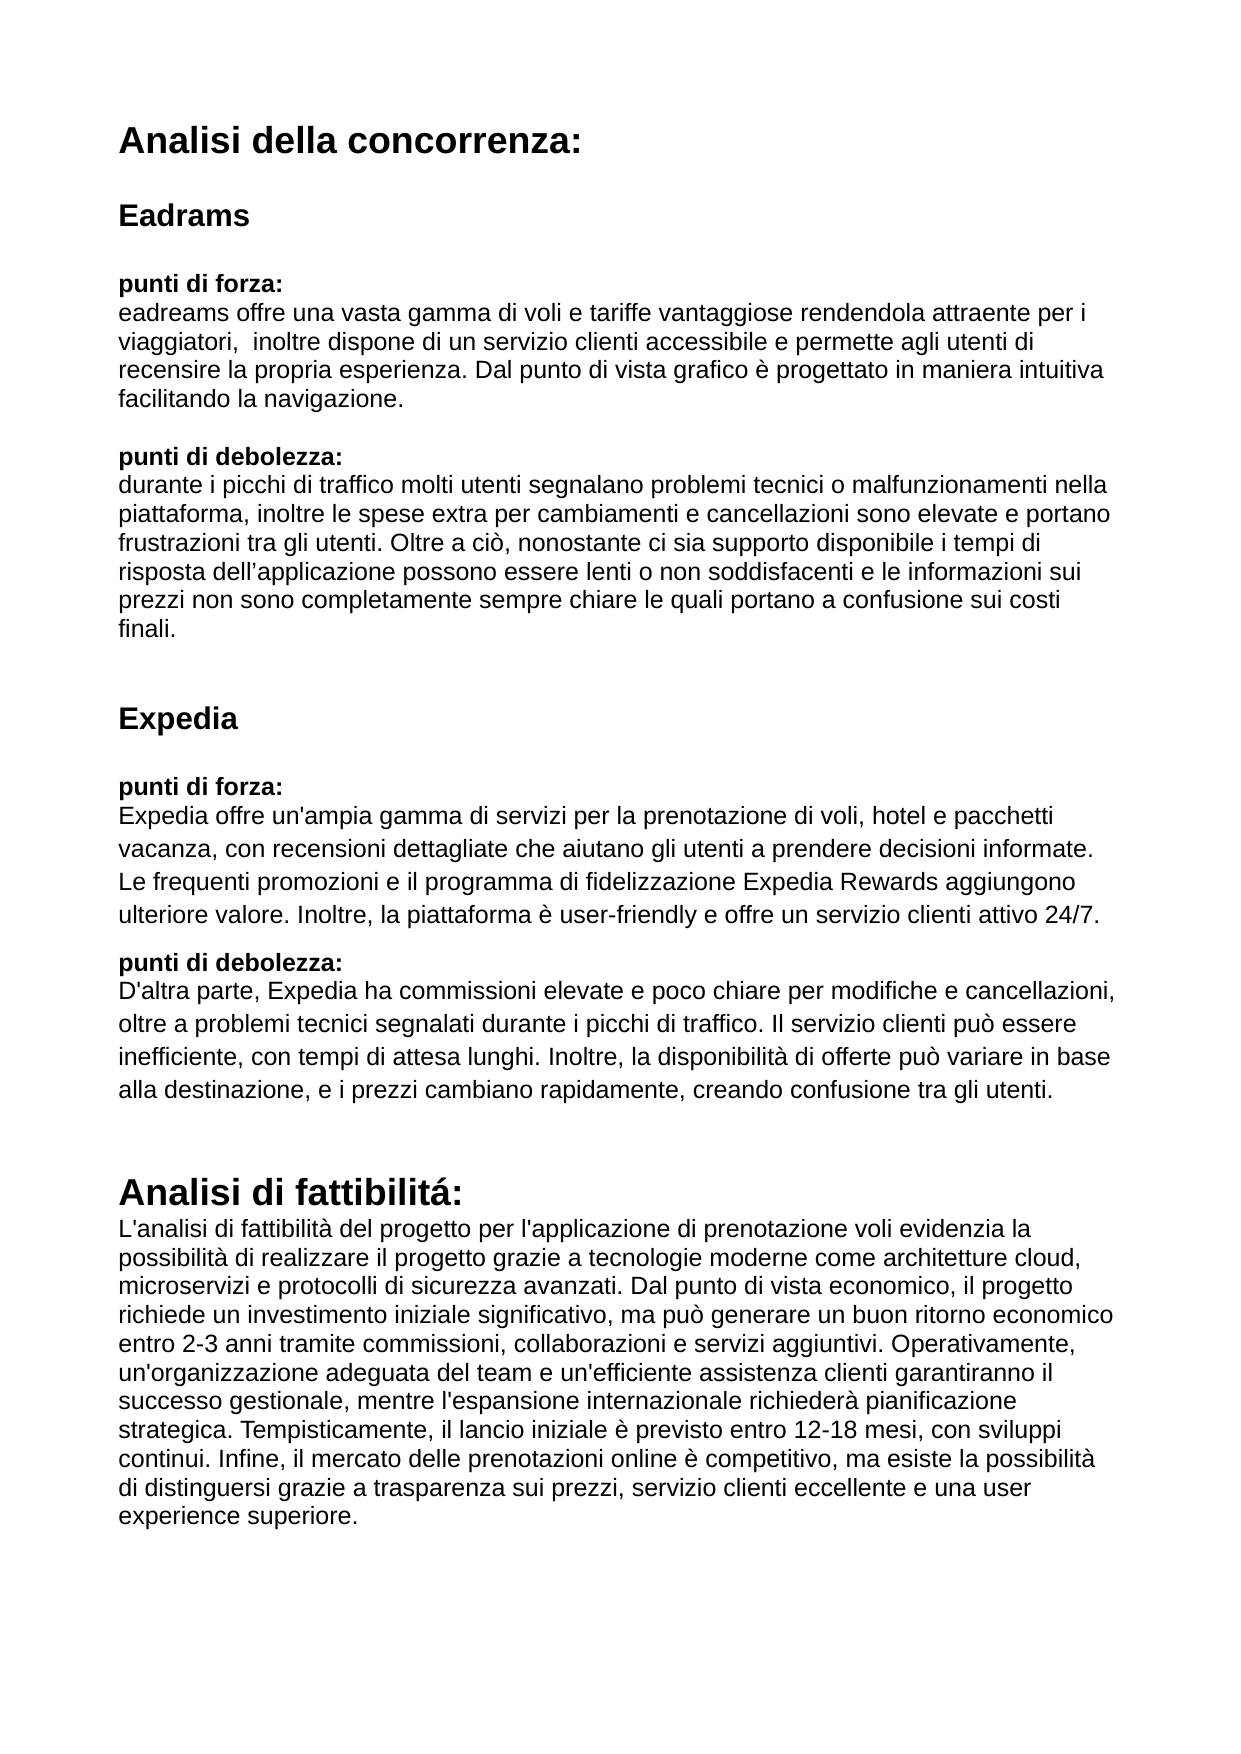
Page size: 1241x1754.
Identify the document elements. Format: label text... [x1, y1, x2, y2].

text Analisi della concorrenza: [118, 118, 1122, 161]
text D'altra parte, Expedia ha commissioni elevate e poco chiare per modifiche e cancellazioni, oltre a problemi tecnici segnalati durante i picchi di traffico. Il servizio clienti può essere inefficiente, con tempi di attesa lunghi. Inoltre, la disponibilità di offerte può variare in base alla destinazione, e i prezzi cambiano rapidamente, creando confusione tra gli utenti. [118, 976, 1122, 1104]
text Expedia offre un'ampia gamma di servizi per la prenotazione di voli, hotel e pacchetti vacanza, con recensioni dettagliate che aiutano gli utenti a prendere decisioni informate. Le frequenti promozioni e il programma di fidelizzazione Expedia Rewards aggiungono ulteriore valore. Inoltre, la piattaforma è user-friendly e offre un servizio clienti attivo 24/7. [118, 801, 1122, 929]
text durante i picchi di traffico molti utenti segnalano problemi tecnici o malfunzionamenti nella piattaforma, inoltre le spese extra per cambiamenti e cancellazioni sono elevate e portano frustrazioni tra gli utenti. Oltre a ciò, nonostante ci sia supporto disponibile i tempi di risposta dell’applicazione possono essere lenti o non soddisfacenti e le informazioni sui prezzi non sono completamente sempre chiare le quali portano a confusione sui costi finali. [118, 470, 1122, 643]
text Expedia [118, 700, 1122, 736]
text punti di forza: [118, 269, 1122, 298]
text eadreams offre una vasta gamma di voli e tariffe vantaggiose rendendola attraente per i viaggiatori, inoltre dispone di un servizio clienti accessibile e permette agli utenti di recensire la propria esperienza. Dal punto di vista grafico è progettato in maniera intuitiva facilitando la navigazione. [118, 298, 1122, 413]
text punti di debolezza: [118, 948, 1122, 976]
text punti di forza: [118, 772, 1122, 801]
text L'analisi di fattibilità del progetto per l'applicazione di prenotazione voli evidenzia la possibilità di realizzare il progetto grazie a tecnologie moderne come architetture cloud, microservizi e protocolli di sicurezza avanzati. Dal punto di vista economico, il progetto richiede un investimento iniziale significativo, ma può generare un buon ritorno economico entro 2-3 anni tramite commissioni, collaborazioni e servizi aggiuntivi. Operativamente, un'organizzazione adeguata del team e un'efficiente assistenza clienti garantiranno il successo gestionale, mentre l'espansione internazionale richiederà pianificazione strategica. Tempisticamente, il lancio iniziale è previsto entro 12-18 mesi, con sviluppi continui. Infine, il mercato delle prenotazioni online è competitivo, ma esiste la possibilità di distinguersi grazie a trasparenza sui prezzi, servizio clienti eccellente e una user experience superiore. [118, 1214, 1122, 1530]
text punti di debolezza: [118, 442, 1122, 470]
text Eadrams [118, 197, 1122, 233]
text Analisi di fattibilitá: [118, 1171, 1122, 1214]
